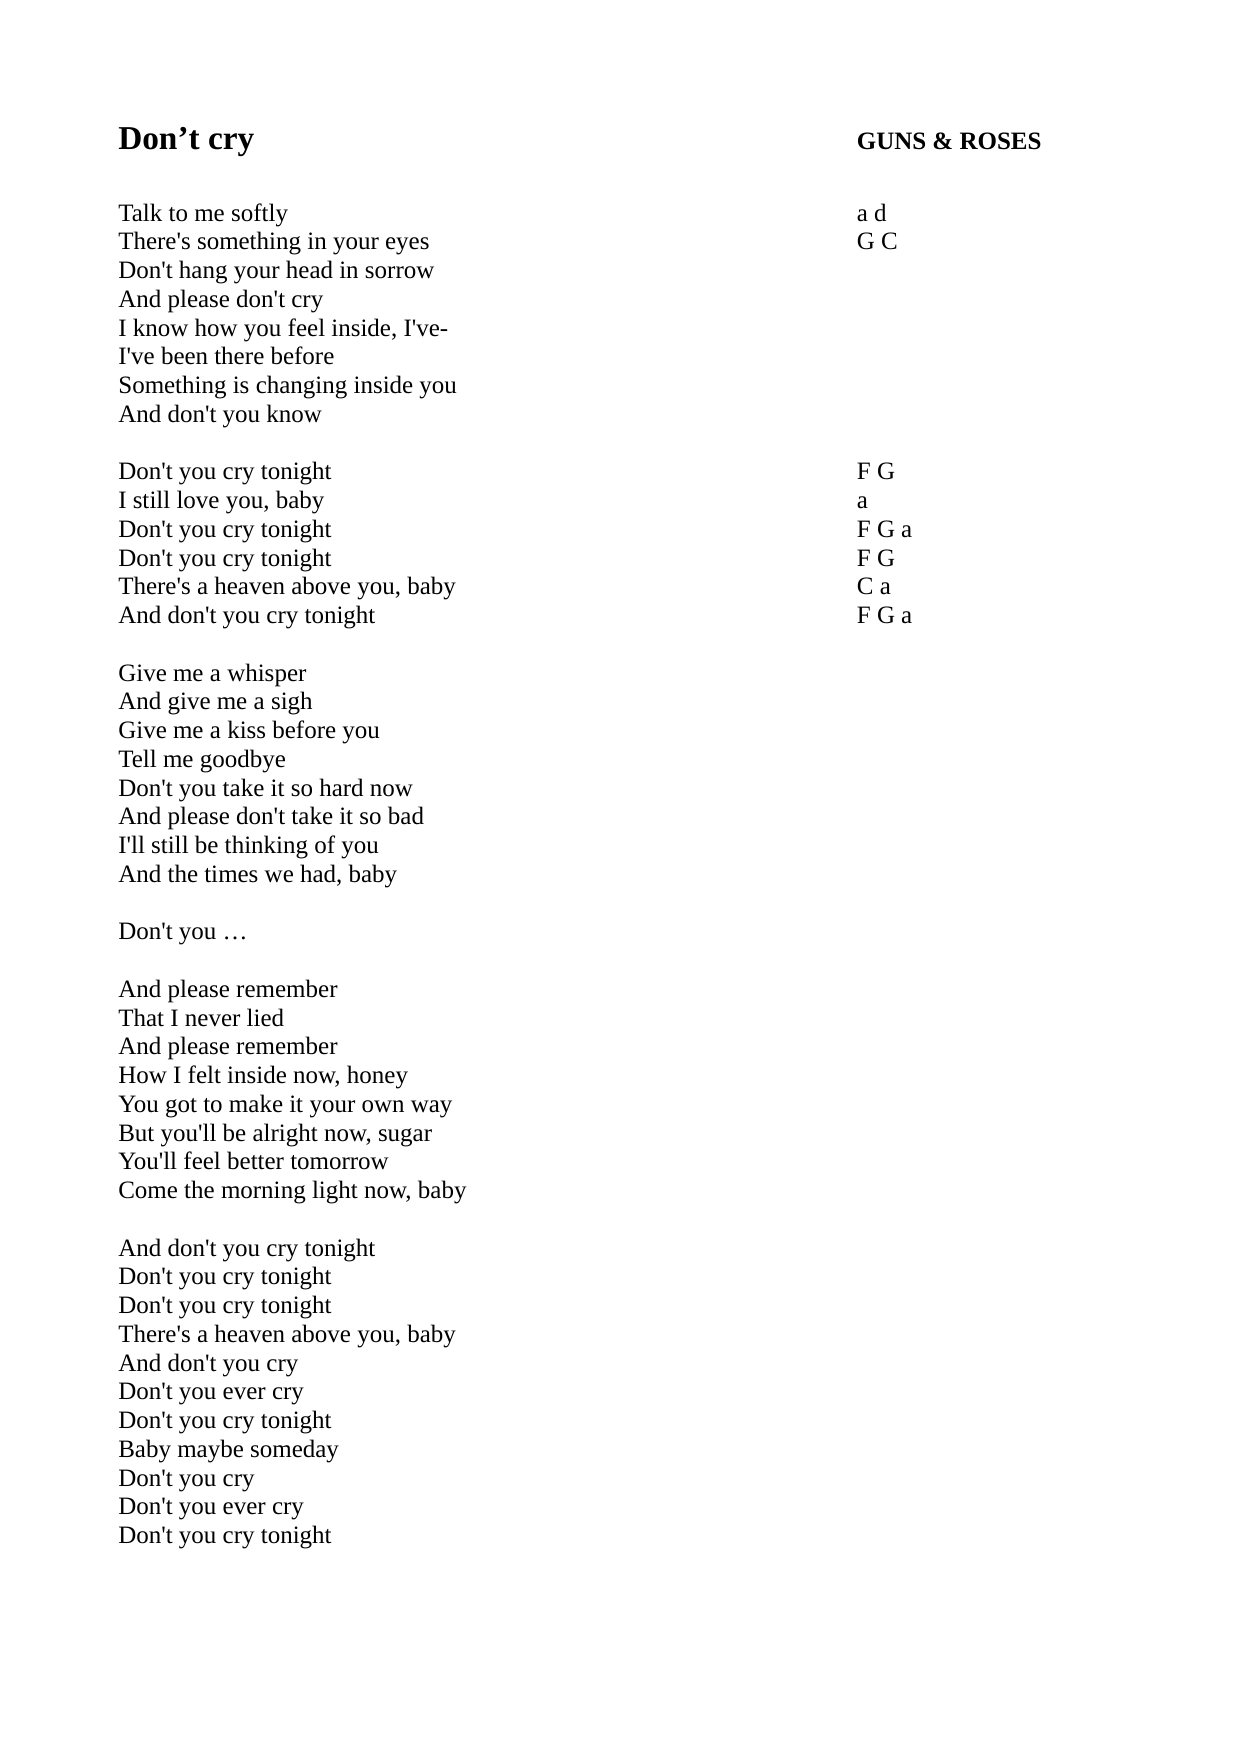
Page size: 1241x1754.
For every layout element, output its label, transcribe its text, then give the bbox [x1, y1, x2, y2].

text Talk to me softly a d There's something in your eyes G C Don't hang your head in sorrow And please don't cry I know how you feel inside, I've- I've been there before Something is changing inside you And don't you know Don't you cry tonight F G I still love you, baby a Don't you cry tonight F G a Don't you cry tonight F G There's a heaven above you, baby C a And don't you cry tonight F G a Give me a whisper And give me a sigh Give me a kiss before you Tell me goodbye Don't you take it so hard now And please don't take it so bad I'll still be thinking of you And the times we had, baby Don't you … And please remember That I never lied And please remember How I felt inside now, honey You got to make it your own way But you'll be alright now, sugar You'll feel better tomorrow Come the morning light now, baby And don't you cry tonight Don't you cry tonight Don't you cry tonight There's a heaven above you, baby And don't you cry Don't you ever cry Don't you cry tonight Baby maybe someday Don't you cry Don't you ever cry Don't you cry tonight [118, 198, 1122, 1549]
subtitle Don’t cry GUNS & ROSES [118, 118, 1122, 156]
